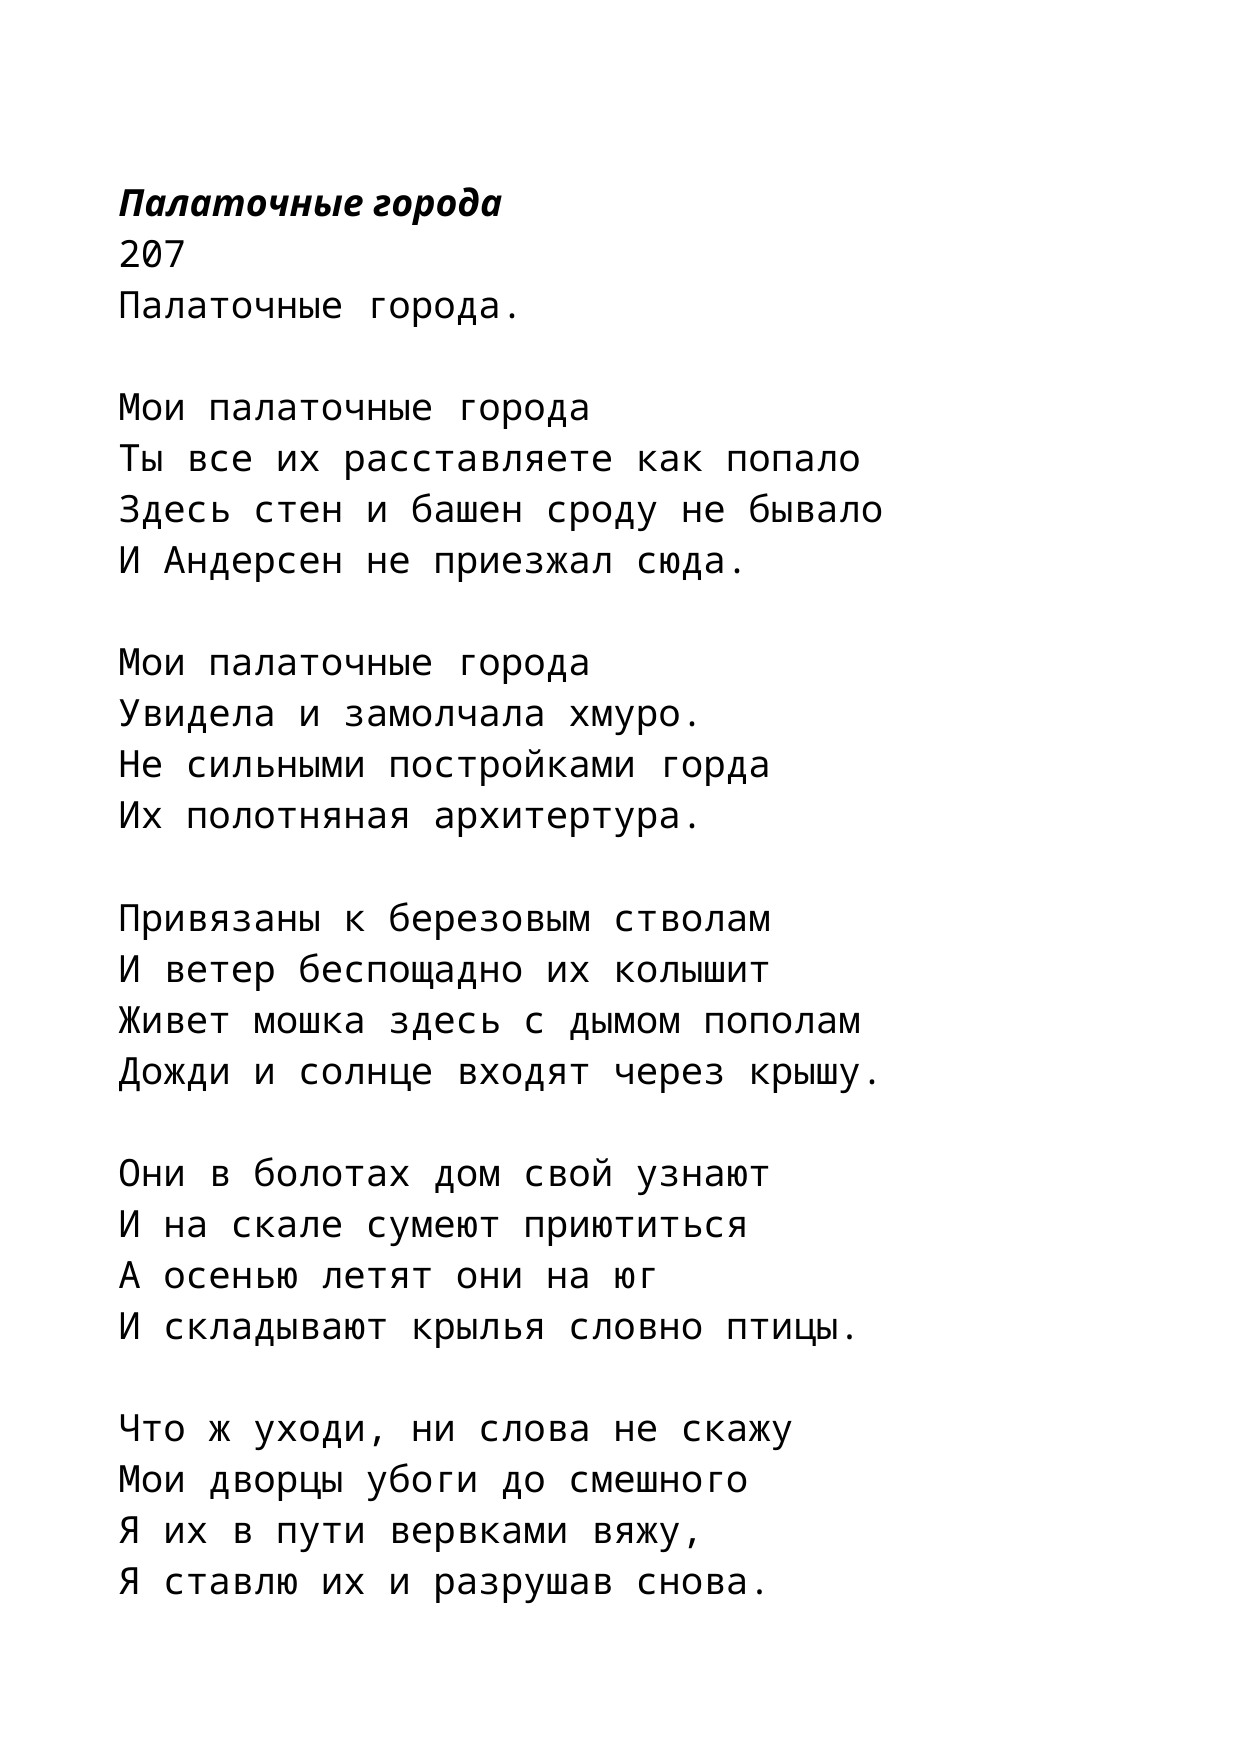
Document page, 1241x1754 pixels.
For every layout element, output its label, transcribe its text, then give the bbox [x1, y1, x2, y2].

text Мои палаточные города [118, 381, 1122, 432]
text Живет мошка здесь с дымом пополам [118, 993, 1122, 1044]
text И Андерсен не приезжал сюда. [118, 534, 1122, 585]
text Мои дворцы убоги до смешного [118, 1452, 1122, 1503]
text Мои палаточные города [118, 636, 1122, 687]
text Привязаны к березовым стволам [118, 891, 1122, 942]
text Палаточные города. [118, 278, 1122, 329]
text Здесь стен и башен сроду не бывало [118, 483, 1122, 534]
text И складывают крылья словно птицы. [118, 1299, 1122, 1350]
text Я ставлю их и разрушав снова. [118, 1554, 1122, 1606]
subtitle Палаточные города [118, 176, 1122, 227]
text Увидела и замолчала хмуро. [118, 687, 1122, 738]
text И на скале сумеют приютиться [118, 1197, 1122, 1248]
text 207 [118, 227, 1122, 278]
text Я их в пути вервками вяжу, [118, 1503, 1122, 1554]
text Ты все их расставляете как попало [118, 432, 1122, 483]
text Дожди и солнце входят через крышу. [118, 1044, 1122, 1095]
text И ветер беспощадно их колышит [118, 942, 1122, 993]
text Не сильными постройками горда [118, 738, 1122, 789]
text Они в болотах дом свой узнают [118, 1146, 1122, 1197]
text Что ж уходи, ни слова не скажу [118, 1401, 1122, 1452]
text А осенью летят они на юг [118, 1248, 1122, 1299]
text Их полотняная архитертура. [118, 789, 1122, 840]
